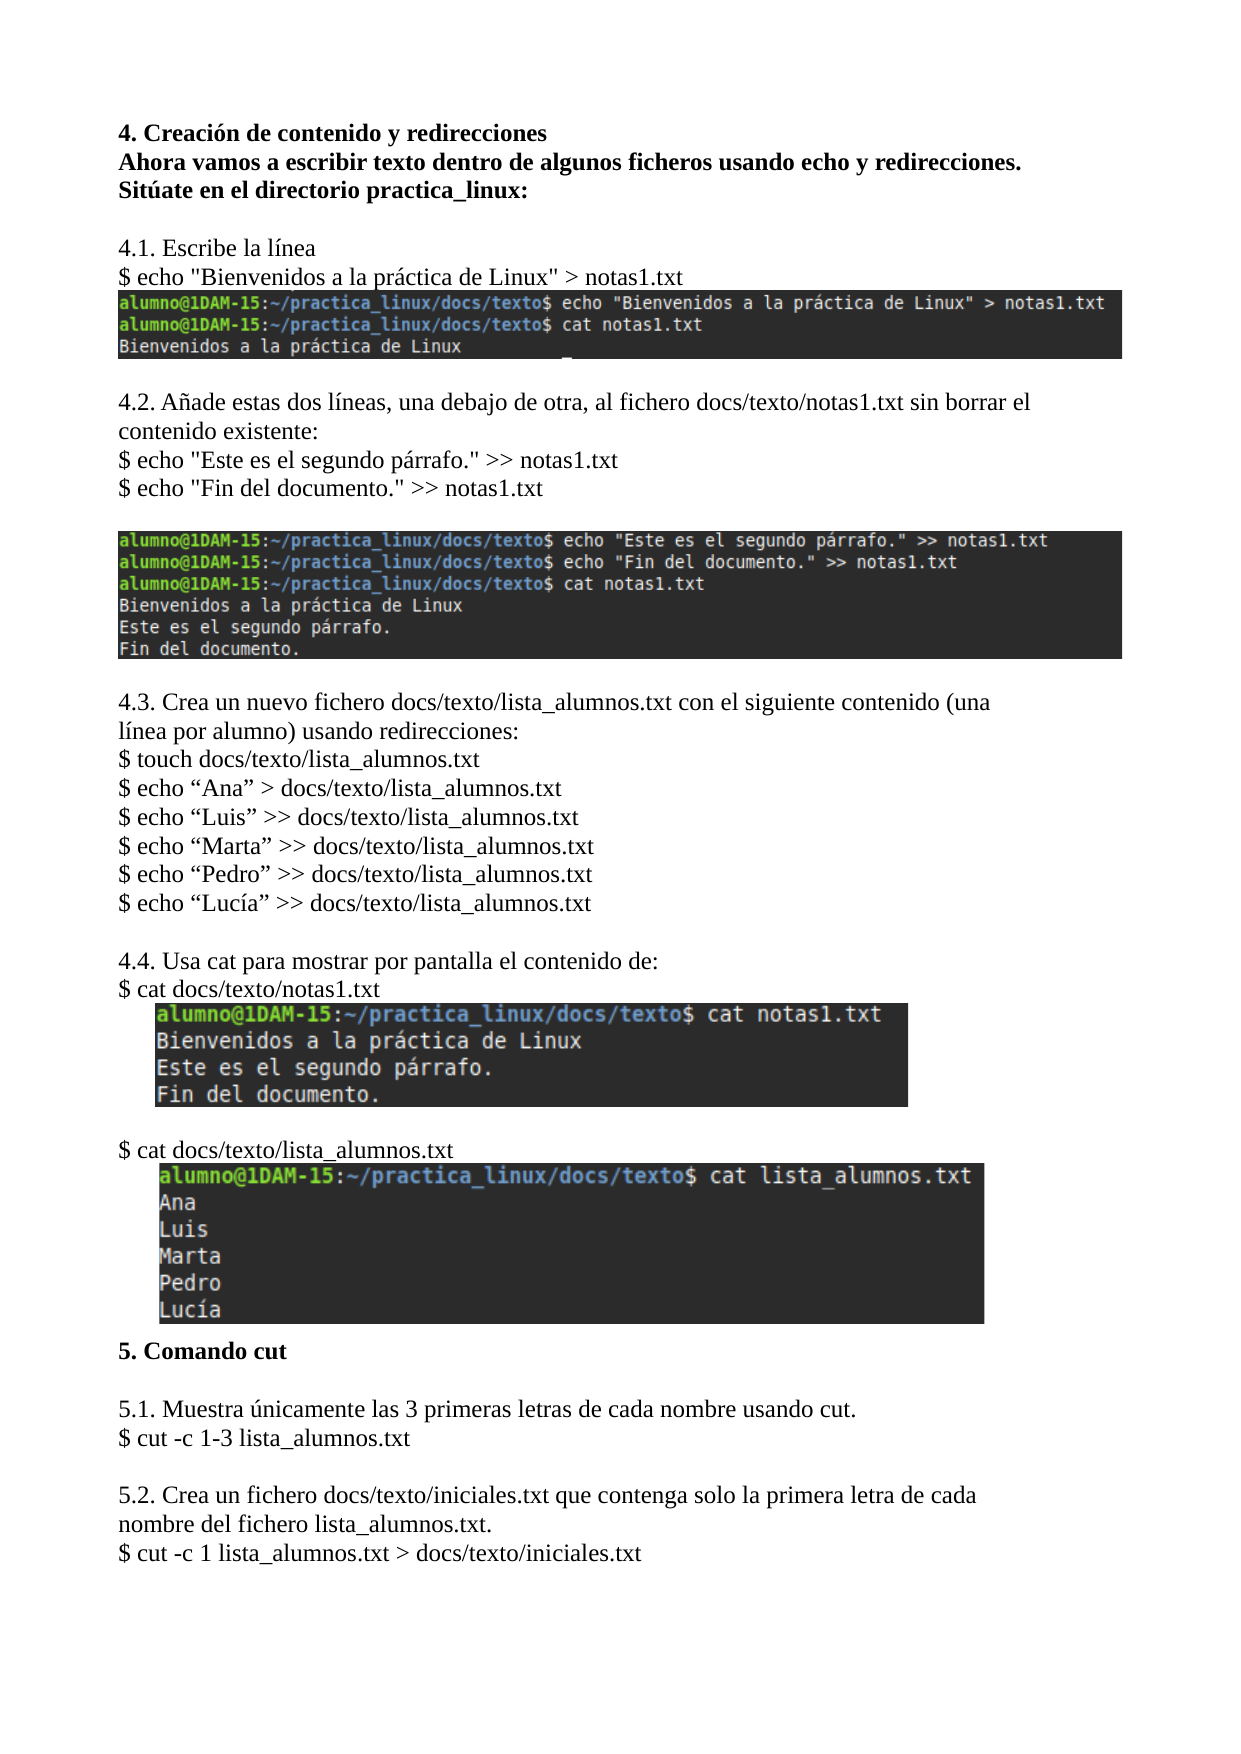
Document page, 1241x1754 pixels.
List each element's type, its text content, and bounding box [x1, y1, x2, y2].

text $ echo “Marta” >> docs/texto/lista_alumnos.txt [118, 831, 1122, 859]
text $ echo “Pedro” >> docs/texto/lista_alumnos.txt [118, 859, 1122, 888]
text 4. Creación de contenido y redirecciones [118, 118, 1122, 147]
text 5. Comando cut [118, 1336, 1122, 1365]
text $ cat docs/texto/lista_alumnos.txt [118, 1135, 1122, 1164]
text 5.1. Muestra únicamente las 3 primeras letras de cada nombre usando cut. [118, 1394, 1122, 1423]
text $ echo “Luis” >> docs/texto/lista_alumnos.txt [118, 802, 1122, 831]
text $ echo "Bienvenidos a la práctica de Linux" > notas1.txt [118, 262, 1122, 290]
text nombre del fichero lista_alumnos.txt. [118, 1509, 1122, 1538]
text $ touch docs/texto/lista_alumnos.txt [118, 744, 1122, 773]
text línea por alumno) usando redirecciones: [118, 716, 1122, 744]
text $ echo “Lucía” >> docs/texto/lista_alumnos.txt [118, 888, 1122, 917]
text Ahora vamos a escribir texto dentro de algunos ficheros usando echo y redirecciones. [118, 147, 1122, 176]
text Sitúate en el directorio practica_linux: [118, 176, 1122, 204]
picture [118, 531, 1123, 659]
picture [118, 290, 1123, 359]
text $ cut -c 1-3 lista_alumnos.txt [118, 1423, 1122, 1451]
picture [159, 1163, 985, 1324]
text 4.4. Usa cat para mostrar por pantalla el contenido de: [118, 946, 1122, 974]
text $ cut -c 1 lista_alumnos.txt > docs/texto/iniciales.txt [118, 1538, 1122, 1566]
text $ echo “Ana” > docs/texto/lista_alumnos.txt [118, 773, 1122, 802]
text $ echo "Fin del documento." >> notas1.txt [118, 473, 1122, 502]
picture [155, 1003, 909, 1107]
text $ echo "Este es el segundo párrafo." >> notas1.txt [118, 445, 1122, 473]
text $ cat docs/texto/notas1.txt [118, 974, 1122, 1003]
text 4.1. Escribe la línea [118, 233, 1122, 262]
text 4.3. Crea un nuevo fichero docs/texto/lista_alumnos.txt con el siguiente contenido (una [118, 687, 1122, 716]
text 5.2. Crea un fichero docs/texto/iniciales.txt que contenga solo la primera letra de cada [118, 1480, 1122, 1509]
text 4.2. Añade estas dos líneas, una debajo de otra, al fichero docs/texto/notas1.txt sin borrar el contenido existente: [118, 387, 1122, 445]
